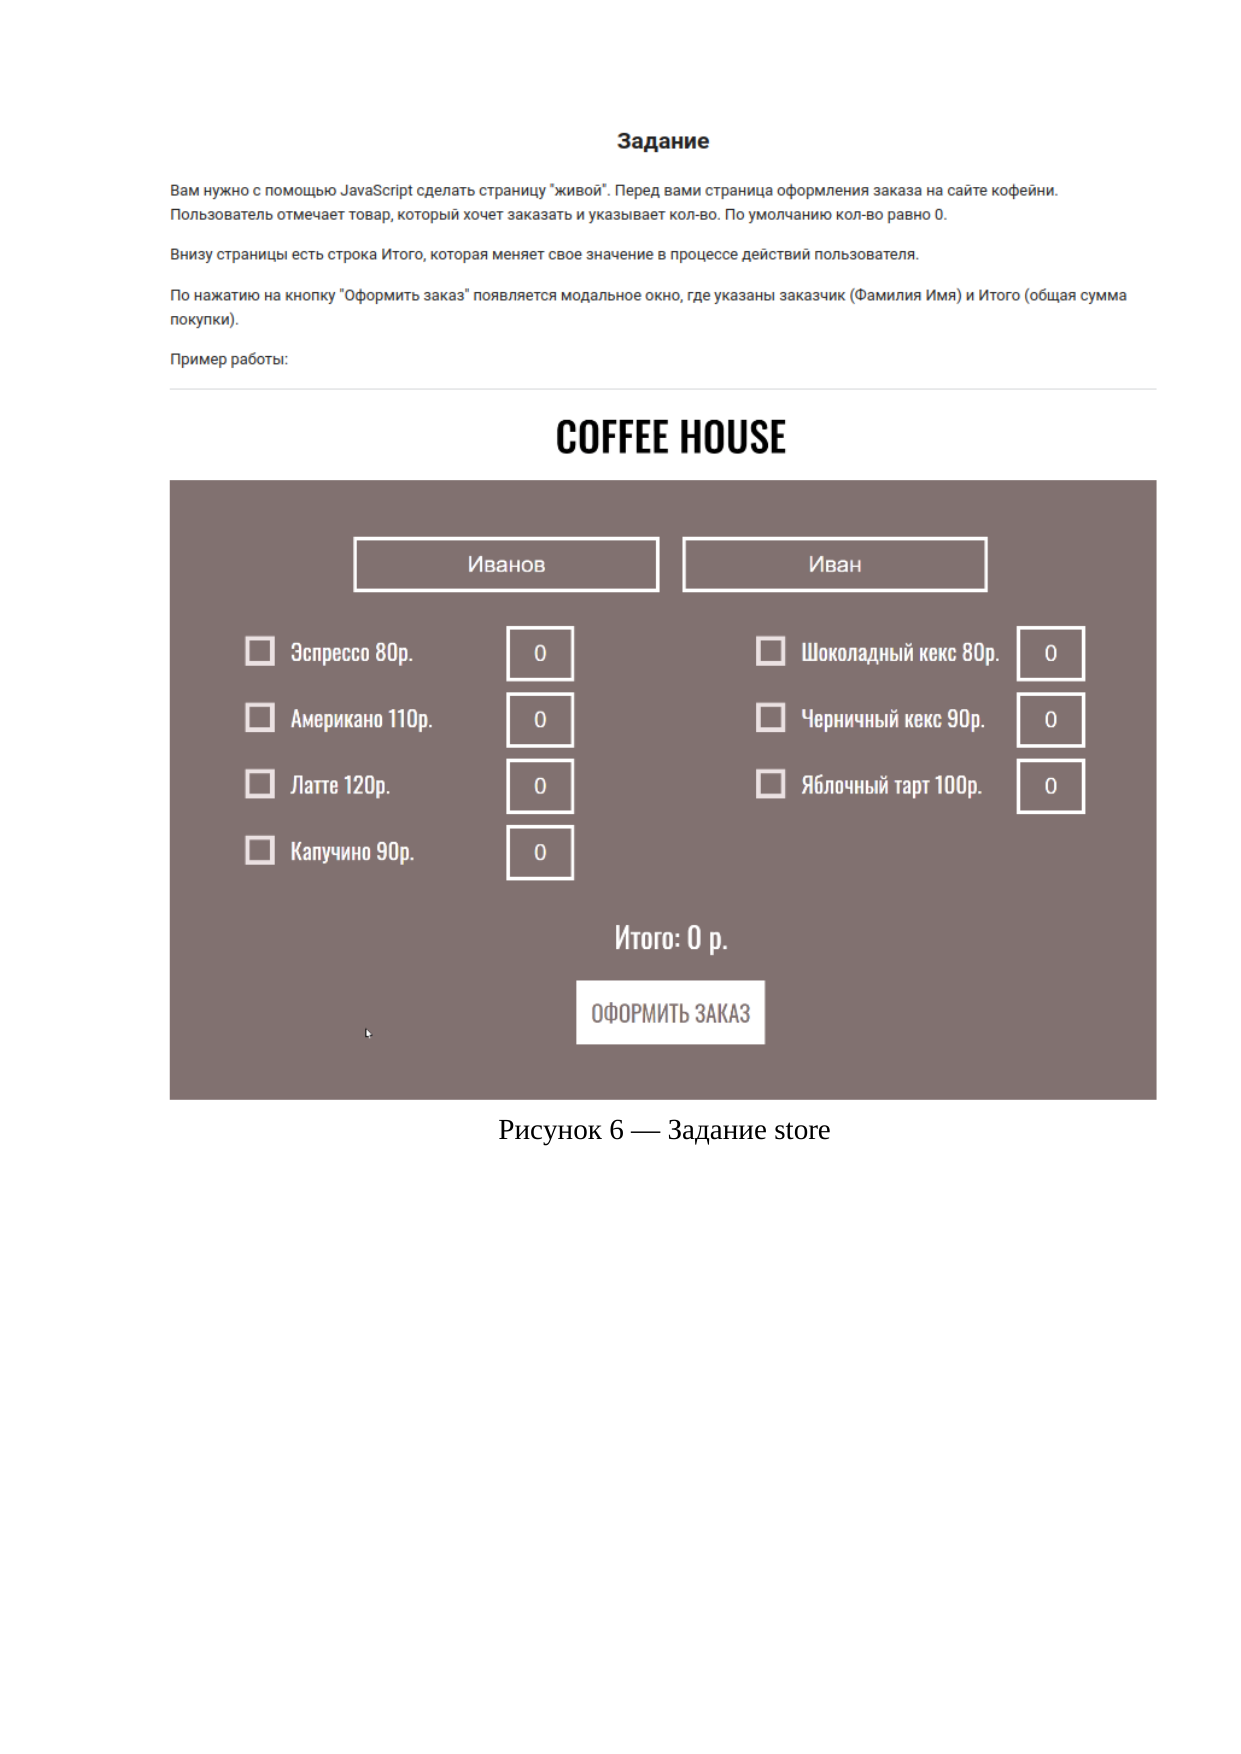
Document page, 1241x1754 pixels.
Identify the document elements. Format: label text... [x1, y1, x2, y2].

picture [147, 99, 1182, 1112]
text Рисунок 6 — Задание store [148, 1112, 1181, 1146]
